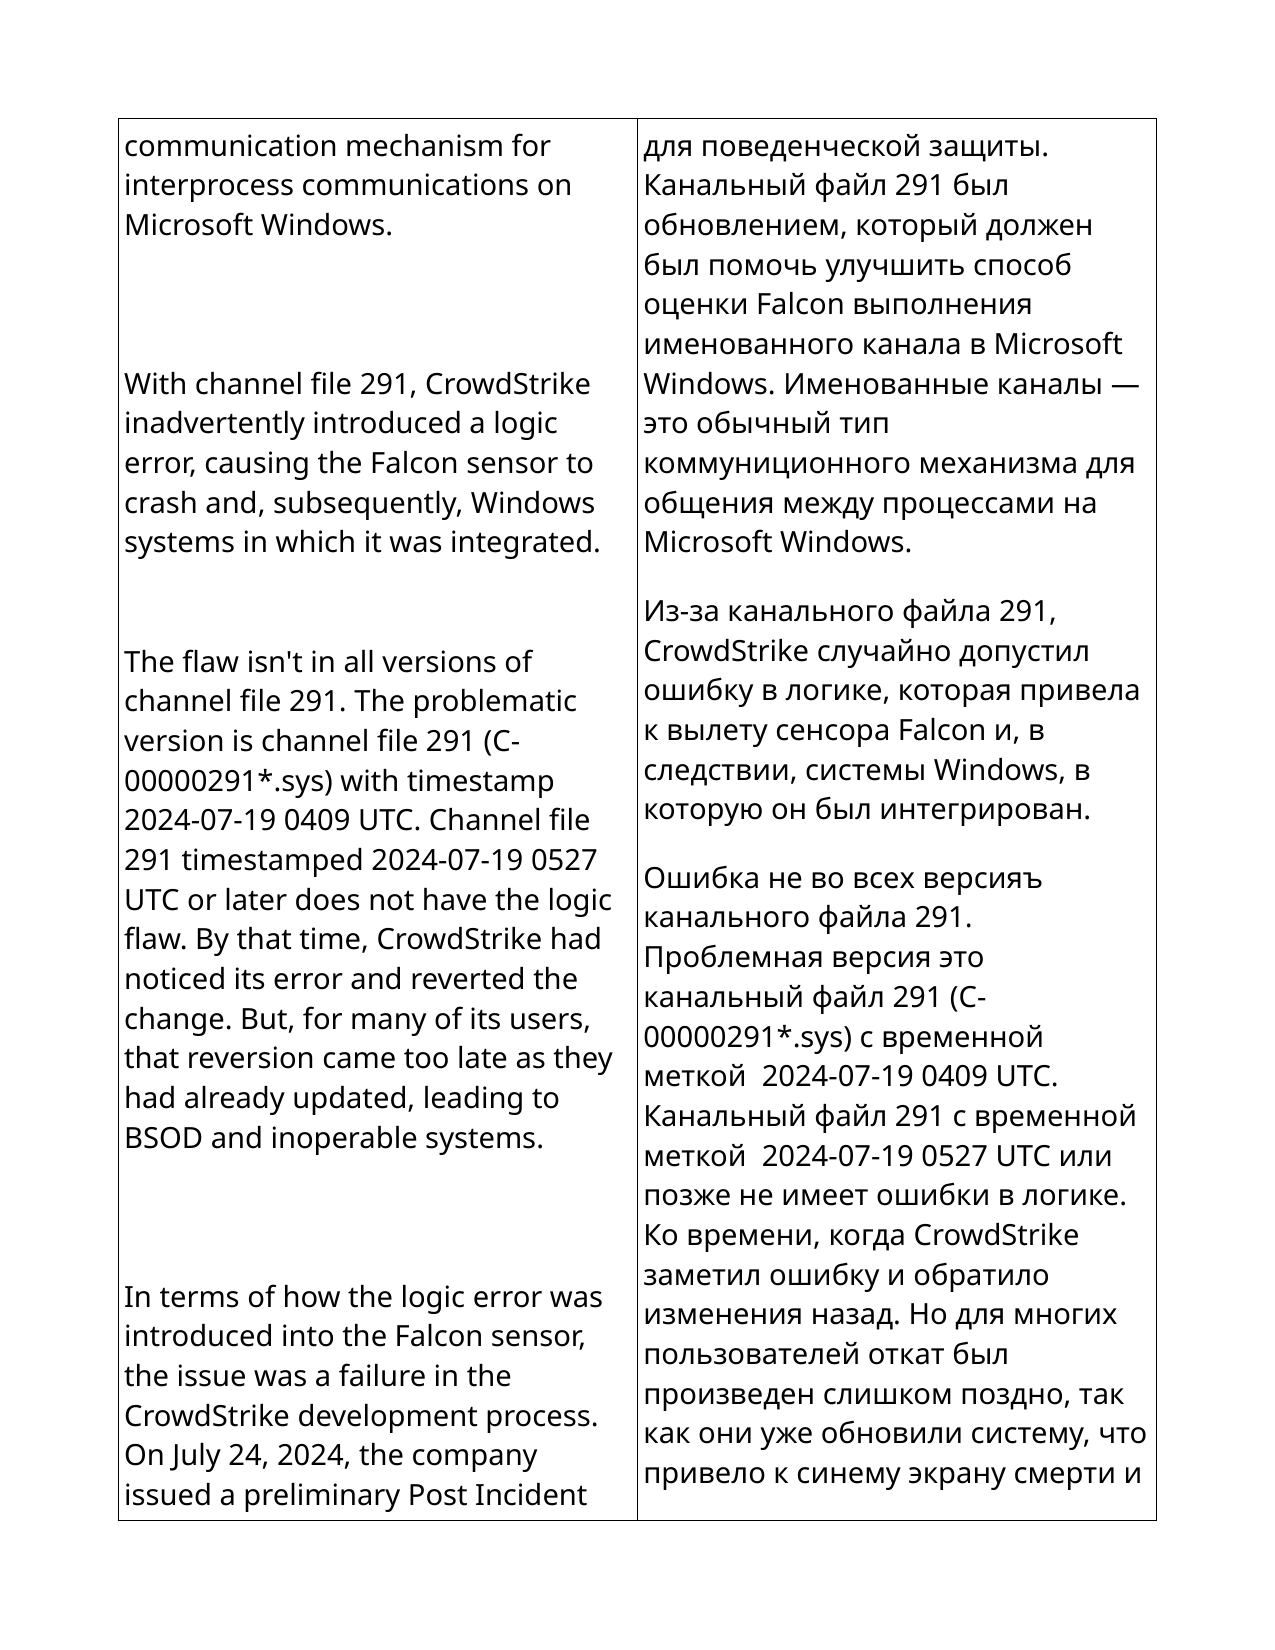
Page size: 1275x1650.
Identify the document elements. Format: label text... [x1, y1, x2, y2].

table_header communication mechanism for interprocess communications on Microsoft Windows. With channel file 291, CrowdStrike inadvertently introduced a logic error, causing the Falcon sensor to crash and, subsequently, Windows systems in which it was integrated. The flaw isn't in all versions of channel file 291. The problematic version is channel file 291 (C-00000291*.sys) with timestamp 2024-07-19 0409 UTC. Channel file 291 timestamped 2024-07-19 0527 UTC or later does not have the logic flaw. By that time, CrowdStrike had noticed its error and reverted the change. But, for many of its users, that reversion came too late as they had already updated, leading to BSOD and inoperable systems. In terms of how the logic error was introduced into the Falcon sensor, the issue was a failure in the CrowdStrike development process. On July 24, 2024, the company issued a preliminary Post Incident [119, 119, 637, 1520]
table_header для поведенческой защиты. Канальный файл 291 был обновлением, который должен был помочь улучшить способ оценки Falcon выполнения именованного канала в Microsoft Windows. Именованные каналы — это обычный тип коммуниционного механизма для общения между процессами на Microsoft Windows. Из-за канального файла 291, CrowdStrike случайно допустил ошибку в логике, которая привела к вылету сенсора Falcon и, в следствии, системы Windows, в которую он был интегрирован. Ошибка не во всех версияъ канального файла 291. Проблемная версия это канальный файл 291 (C-00000291*.sys) с временной меткой 2024-07-19 0409 UTC. Канальный файл 291 с временной меткой 2024-07-19 0527 UTC или позже не имеет ошибки в логике. Ко времени, когда CrowdStrike заметил ошибку и обратило изменения назад. Но для многих пользователей откат был произведен слишком поздно, так как они уже обновили систему, что привело к синему экрану смерти и [638, 119, 1156, 1520]
